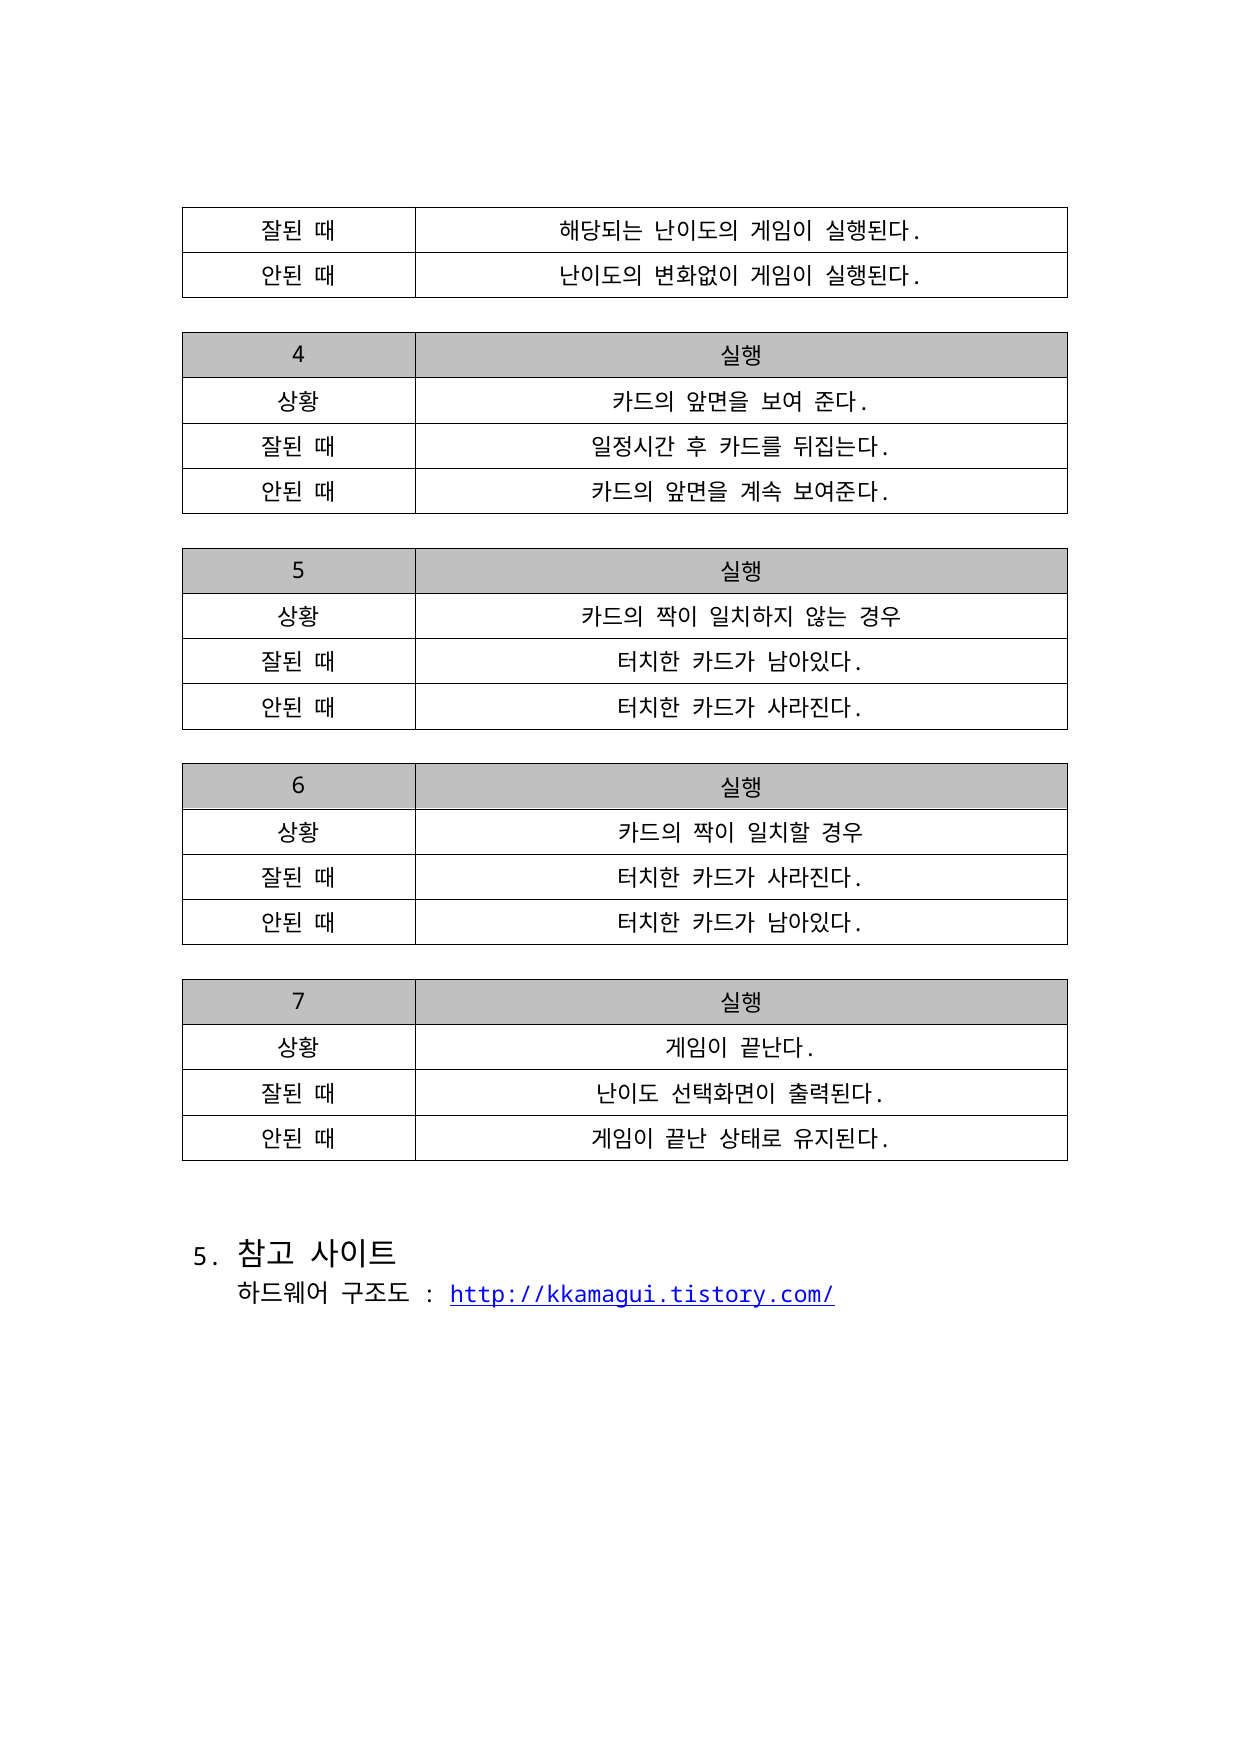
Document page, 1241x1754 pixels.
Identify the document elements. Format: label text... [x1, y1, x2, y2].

table_header 실행 [416, 980, 1067, 1024]
table_cell 해당되는 난이도의 게임이 실행된다. [416, 208, 1067, 252]
table_cell 상황 [183, 594, 415, 638]
table_header 5 [183, 549, 415, 593]
table_cell 안된 때 [183, 1116, 415, 1160]
table_header 실행 [416, 333, 1067, 377]
table_cell 잘된 때 [183, 1070, 415, 1115]
table_cell 안된 때 [183, 900, 415, 944]
table_header 7 [183, 980, 415, 1024]
table_header 실행 [416, 549, 1067, 593]
table_cell 안된 때 [183, 253, 415, 297]
table_cell 상황 [183, 810, 415, 854]
table_cell 안된 때 [183, 469, 415, 513]
table_cell 카드의 앞면을 계속 보여준다. [416, 469, 1067, 513]
table_cell 터치한 카드가 사라진다. [416, 684, 1067, 729]
table_cell 터치한 카드가 남아있다. [416, 639, 1067, 683]
table_cell 게임이 끝난다. [416, 1025, 1067, 1069]
table_cell 잘된 때 [183, 208, 415, 252]
text 5. 참고 사이트 하드웨어 구조도 : http://kkamagui.tistory.com/ [177, 1229, 1063, 1572]
table_cell 상황 [183, 1025, 415, 1069]
table_cell 카드의 짝이 일치하지 않는 경우 [416, 594, 1067, 638]
table_cell 잘된 때 [183, 424, 415, 468]
table_cell 카드의 앞면을 보여 준다. [416, 378, 1067, 422]
table_cell 잘된 때 [183, 639, 415, 683]
table_header 4 [183, 333, 415, 377]
table_cell 상황 [183, 378, 415, 422]
table_cell 카드의 짝이 일치할 경우 [416, 810, 1067, 854]
table_cell 잘된 때 [183, 855, 415, 899]
table_cell 게임이 끝난 상태로 유지된다. [416, 1116, 1067, 1160]
table_header 6 [183, 764, 415, 808]
table_cell 안된 때 [183, 684, 415, 729]
table_cell 터치한 카드가 남아있다. [416, 900, 1067, 944]
table_cell 일정시간 후 카드를 뒤집는다. [416, 424, 1067, 468]
table_cell 터치한 카드가 사라진다. [416, 855, 1067, 899]
table_cell 난이도의 변화없이 게임이 실행된다. [416, 253, 1067, 297]
table_cell 난이도 선택화면이 출력된다. [416, 1070, 1067, 1115]
table_header 실행 [416, 764, 1067, 808]
